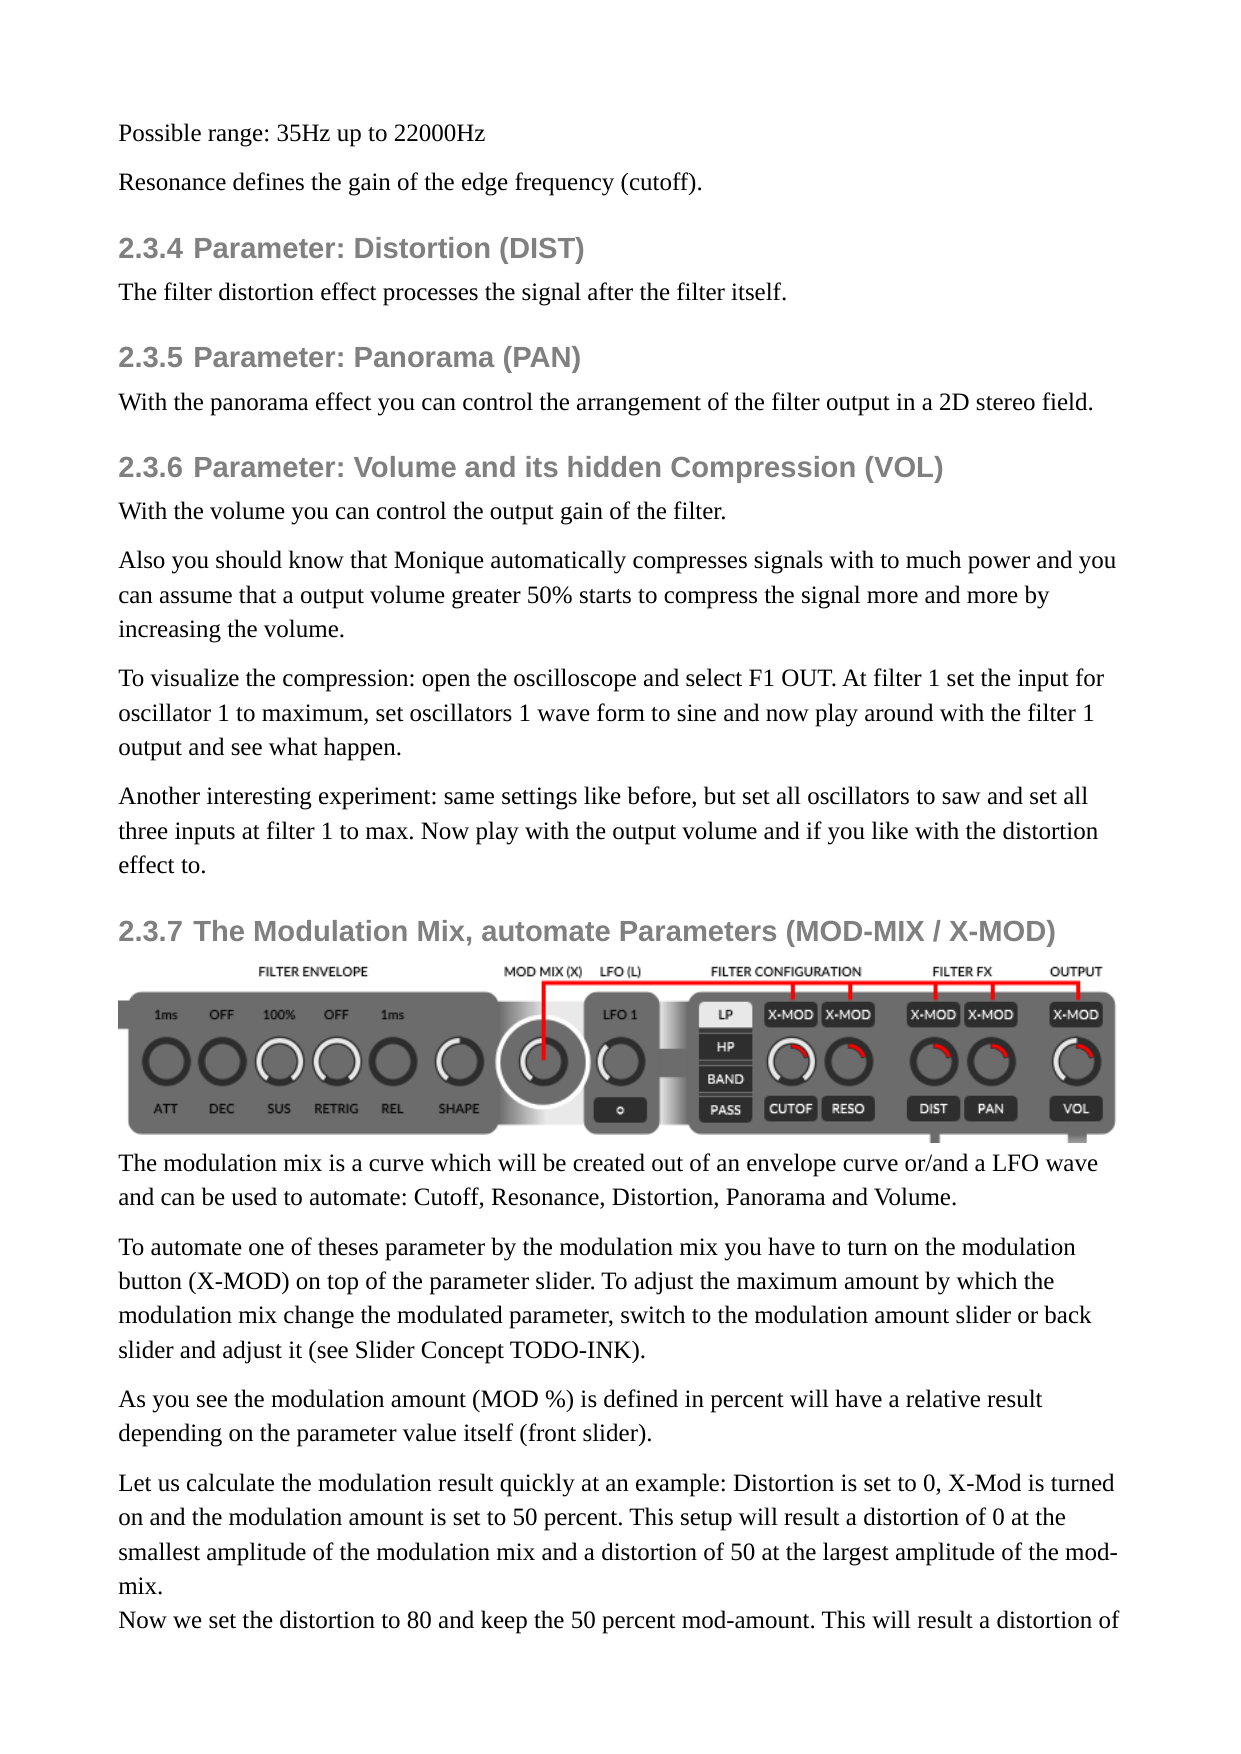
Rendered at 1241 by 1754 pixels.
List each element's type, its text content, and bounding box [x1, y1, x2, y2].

text With the volume you can control the output gain of the filter. [118, 496, 1122, 525]
text Let us calculate the modulation result quickly at an example: Distortion is set to 0, X-Mod is turned on and the modulation amount is set to 50 percent. This setup will result a distortion of 0 at the smallest amplitude of the modulation mix and a distortion of 50 at the largest amplitude of the mod-mix. Now we set the distortion to 80 and keep the 50 percent mod-amount. This will result a distortion of [118, 1468, 1122, 1634]
text Also you should know that Monique automatically compresses signals with to much power and you can assume that a output volume greater 50% starts to compress the signal more and more by increasing the volume. [118, 545, 1122, 643]
picture [118, 960, 1123, 1143]
text The modulation mix is a curve which will be created out of an envelope curve or/and a LFO wave and can be used to automate: Cutoff, Resonance, Distortion, Panorama and Volume. [118, 1143, 1122, 1211]
text Resonance defines the gain of the edge frequency (cutoff). [118, 167, 1122, 196]
text To visualize the compression: open the oscilloscope and select F1 OUT. At filter 1 set the input for oscillator 1 to maximum, set oscillators 1 wave form to sine and now play around with the filter 1 output and see what happen. [118, 663, 1122, 761]
text With the panorama effect you can control the arrangement of the filter output in a 2D stereo field. [118, 387, 1122, 415]
text The filter distortion effect processes the signal after the filter itself. [118, 277, 1122, 306]
text Another interesting experiment: same settings like before, but set all oscillators to saw and set all three inputs at filter 1 to max. Now play with the output volume and if you like with the distortion effect to. [118, 781, 1122, 879]
text Possible range: 35Hz up to 22000Hz [118, 118, 1122, 147]
subtitle The Modulation Mix, automate Parameters (MOD-MIX / X-MOD) [118, 914, 1122, 947]
subtitle Parameter: Distortion (DIST) [118, 231, 1122, 264]
text To automate one of theses parameter by the modulation mix you have to turn on the modulation button (X-MOD) on top of the parameter slider. To adjust the maximum amount by which the modulation mix change the modulated parameter, switch to the modulation amount slider or back slider and adjust it (see Slider Concept TODO-INK). [118, 1232, 1122, 1364]
subtitle Parameter: Panorama (PAN) [118, 341, 1122, 374]
text As you see the modulation amount (MOD %) is defined in percent will have a relative result depending on the parameter value itself (front slider). [118, 1384, 1122, 1447]
subtitle Parameter: Volume and its hidden Compression (VOL) [118, 450, 1122, 484]
